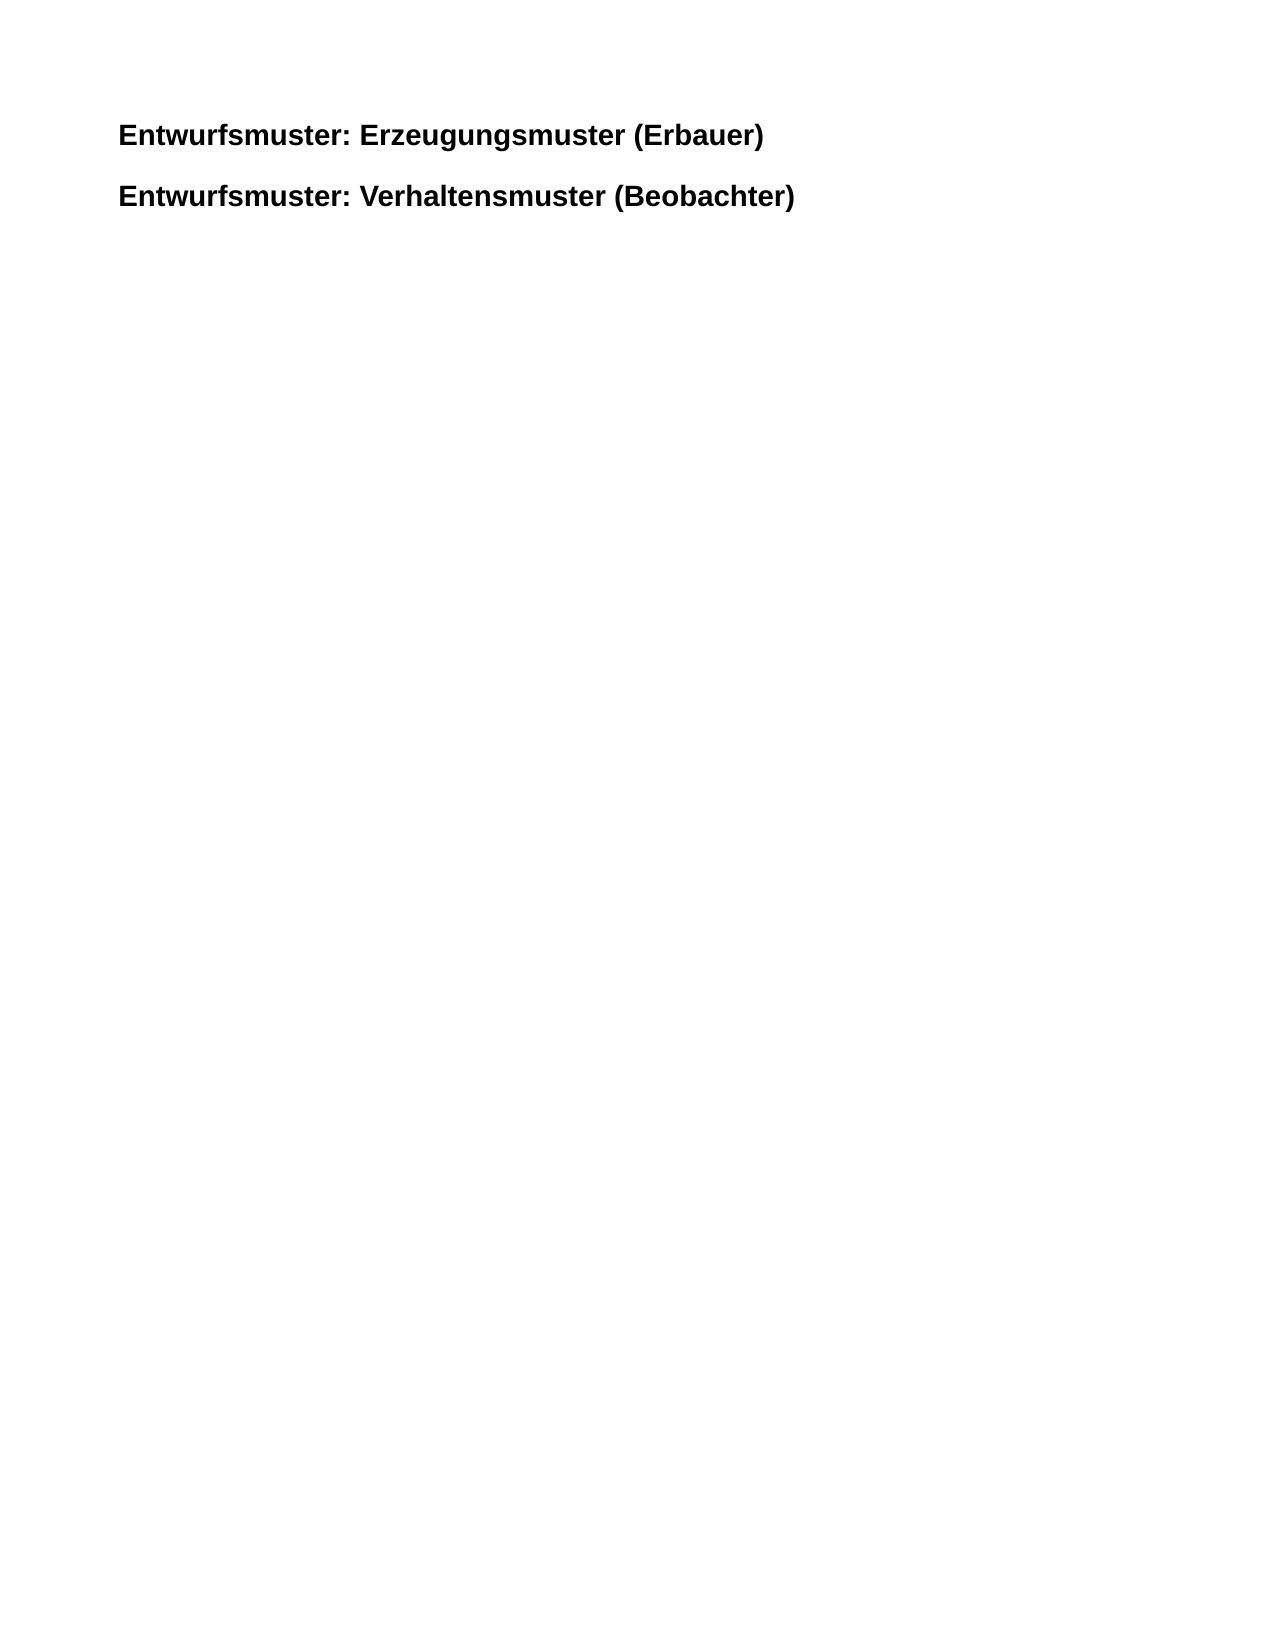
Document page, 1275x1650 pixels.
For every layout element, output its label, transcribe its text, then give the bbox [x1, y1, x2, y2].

subtitle Entwurfsmuster: Erzeugungsmuster (Erbauer) [118, 118, 1157, 152]
subtitle Entwurfsmuster: Verhaltensmuster (Beobachter) [118, 179, 1157, 213]
